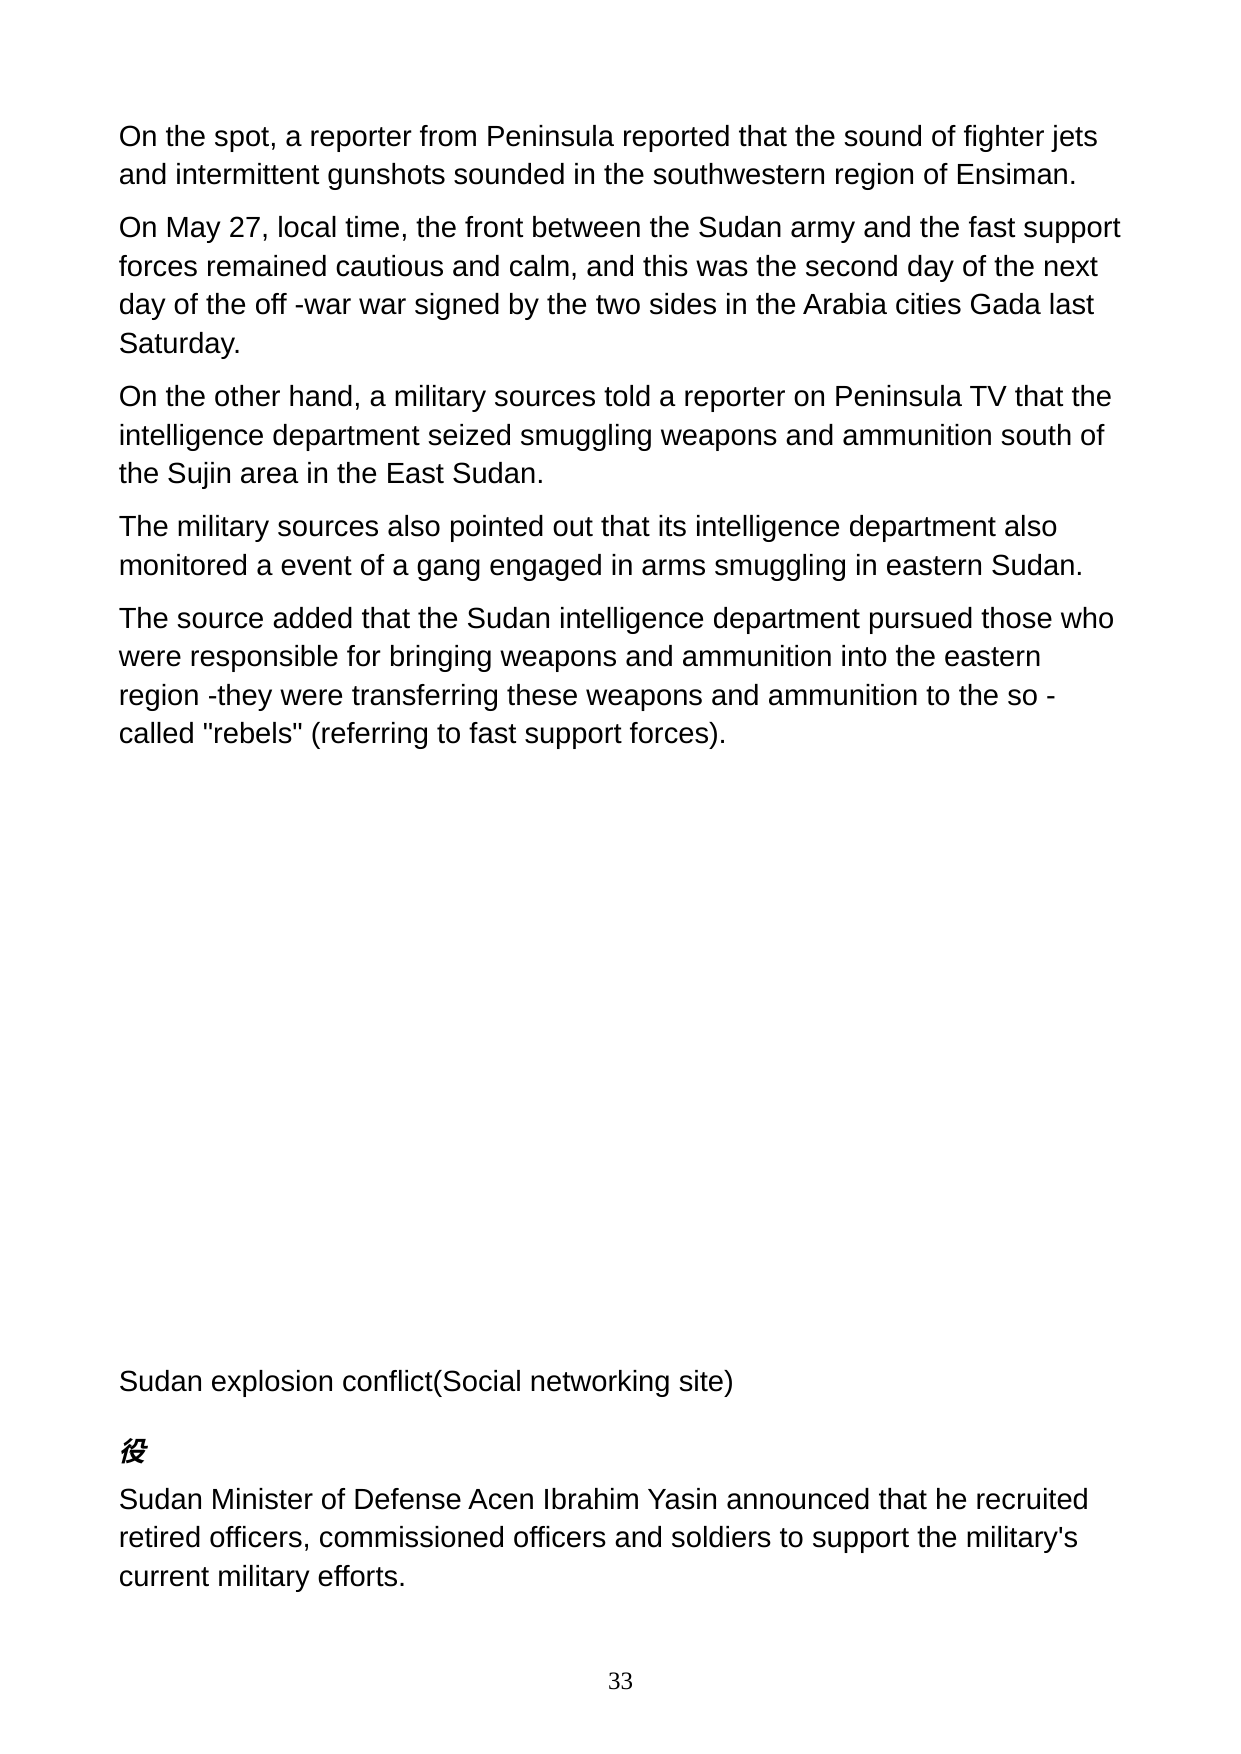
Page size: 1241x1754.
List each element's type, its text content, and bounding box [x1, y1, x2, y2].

text On the spot, a reporter from Peninsula reported that the sound of fighter jets and intermittent gunshots sounded in the southwestern region of Ensiman. [118, 118, 1122, 191]
text Sudan explosion conflict(Social networking site) [118, 769, 1122, 1398]
text On the other hand, a military sources told a reporter on Peninsula TV that the intelligence department seized smuggling weapons and ammunition south of the Sujin area in the East Sudan. [118, 379, 1122, 489]
text The military sources also pointed out that its intelligence department also monitored a event of a gang engaged in arms smuggling in eastern Sudan. [118, 509, 1122, 581]
text On May 27, local time, the front between the Sudan army and the fast support forces remained cautious and calm, and this was the second day of the next day of the off -war war signed by the two sides in the Arabia cities Gada last Saturday. [118, 210, 1122, 359]
text Sudan Minister of Defense Acen Ibrahim Yasin announced that he recruited retired officers, commissioned officers and soldiers to support the military's current military efforts. [118, 1482, 1122, 1592]
subtitle 役 [118, 1430, 1122, 1469]
text The source added that the Sudan intelligence department pursued those who were responsible for bringing weapons and ammunition into the eastern region -they were transferring these weapons and ammunition to the so -called "rebels" (referring to fast support forces). [118, 601, 1122, 750]
